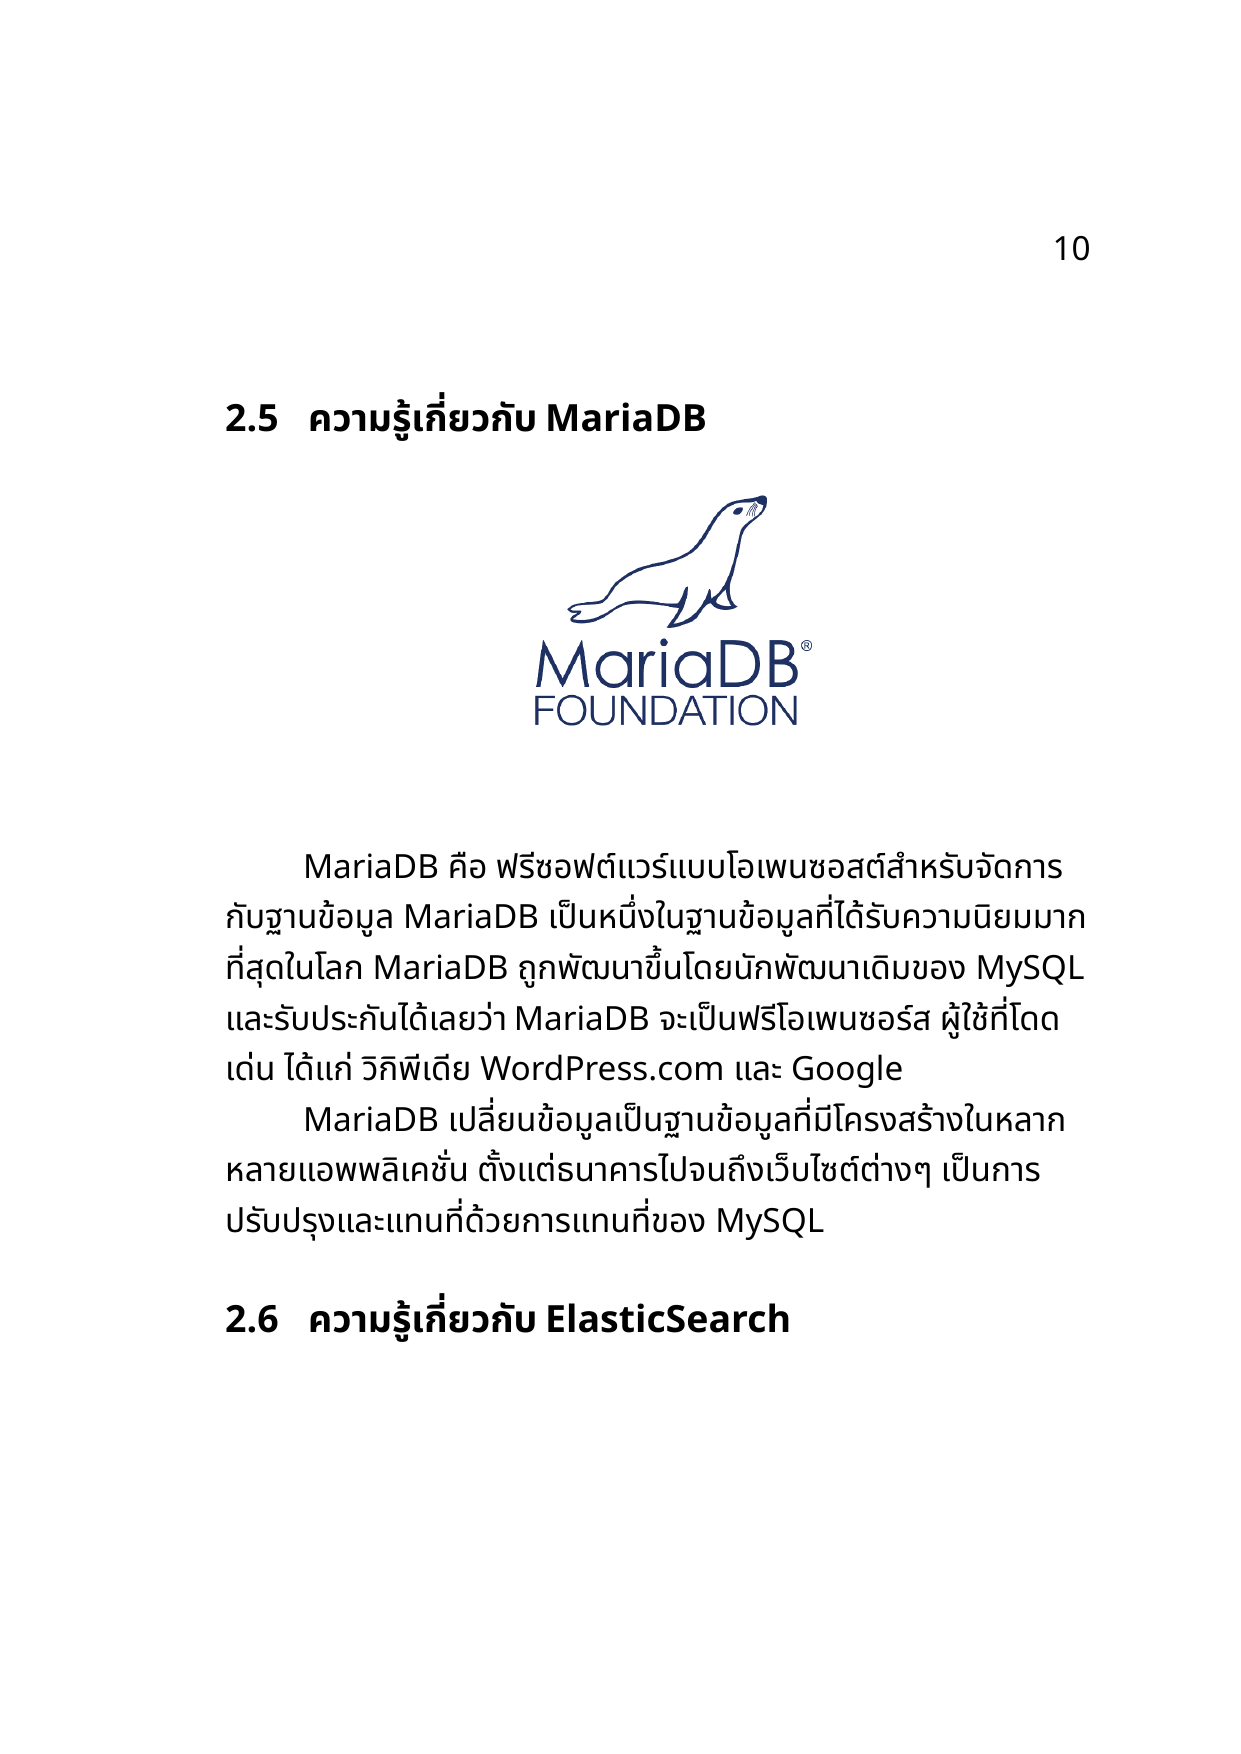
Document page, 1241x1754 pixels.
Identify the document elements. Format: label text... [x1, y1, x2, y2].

picture [532, 476, 812, 756]
text MariaDB เปลี่ยนข้อมูลเป็นฐานข้อมูลที่มีโครงสร้างในหลากหลายแอพพลิเคชั่น ตั้งแต่ธนาคารไปจนถึงเว็บไซต์ต่างๆ เป็นการปรับปรุงและแทนที่ด้วยการแทนที่ของ MySQL [225, 1096, 1091, 1247]
text 2.5 ความรู้เกี่ยวกับMariaDB [225, 391, 1091, 448]
text 2.6 ความรู้เกี่ยวกับElasticSearch [225, 1293, 1091, 1349]
text MariaDB คือ ฟรีซอฟต์แวร์แบบโอเพนซอสต์สำหรับจัดการกับฐานข้อมูล MariaDB เป็นหนึ่งในฐานข้อมูลที่ได้รับความนิยมมากที่สุดในโลก MariaDB ถูกพัฒนาขึ้นโดยนักพัฒนาเดิมของ MySQL และรับประกันได้เลยว่าMariaDB จะเป็นฟรีโอเพนซอร์ส ผู้ใช้ที่โดดเด่น ได้แก่ วิกิพีเดีย WordPress.com และ Google [225, 842, 1091, 1096]
